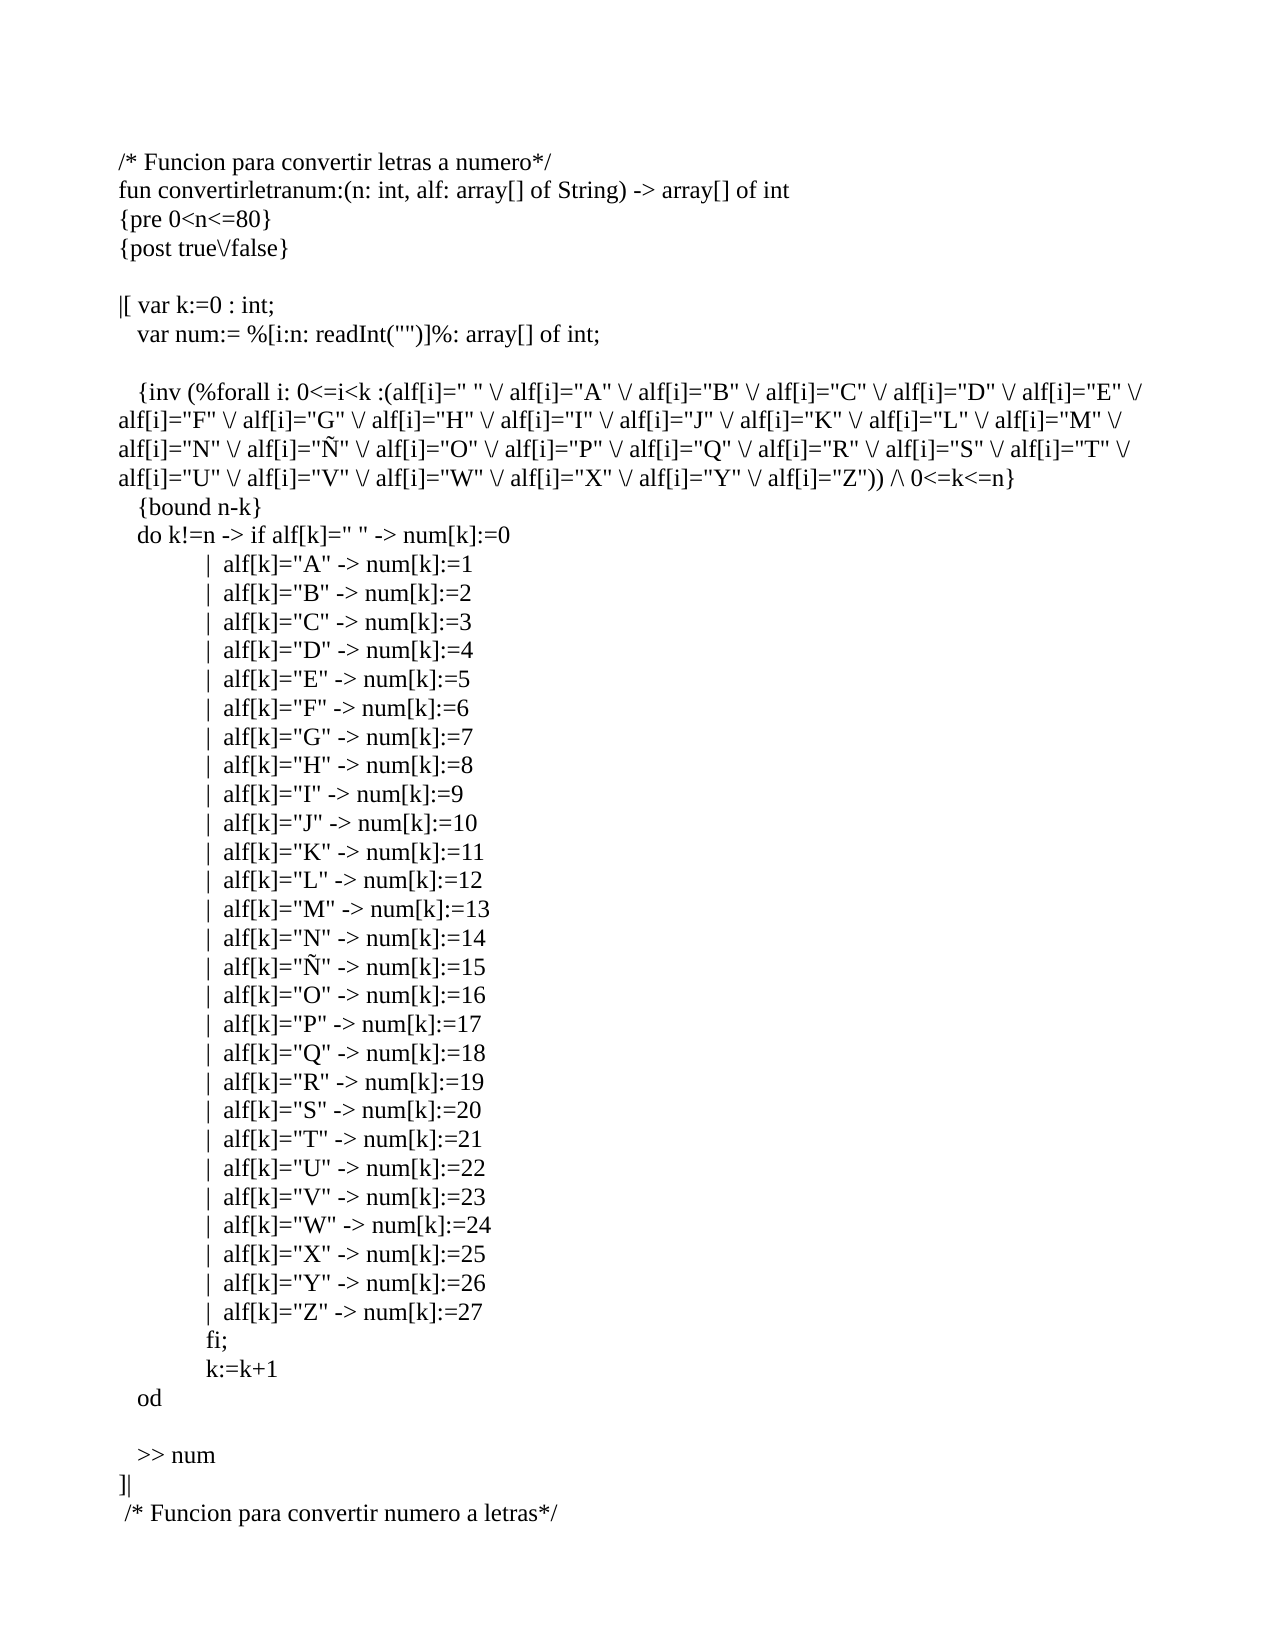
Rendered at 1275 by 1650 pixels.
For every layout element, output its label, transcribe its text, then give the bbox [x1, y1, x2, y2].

text | alf[k]="O" -> num[k]:=16 [118, 981, 1157, 1009]
text |[ var k:=0 : int; [118, 291, 1157, 319]
text fi; [118, 1326, 1157, 1354]
text fun convertirletranum:(n: int, alf: array[] of String) -> array[] of int [118, 176, 1157, 204]
text | alf[k]="X" -> num[k]:=25 [118, 1239, 1157, 1268]
text | alf[k]="Z" -> num[k]:=27 [118, 1297, 1157, 1326]
text | alf[k]="P" -> num[k]:=17 [118, 1009, 1157, 1038]
text | alf[k]="L" -> num[k]:=12 [118, 866, 1157, 894]
text /* Funcion para convertir letras a numero*/ [118, 147, 1157, 176]
text | alf[k]="V" -> num[k]:=23 [118, 1182, 1157, 1211]
text {inv (%forall i: 0<=i<k :(alf[i]=" " \/ alf[i]="A" \/ alf[i]="B" \/ alf[i]="C" \/ alf[i]="D" \/ alf[i]="E" \/ alf[i]="F" \/ alf[i]="G" \/ alf[i]="H" \/ alf[i]="I" \/ alf[i]="J" \/ alf[i]="K" \/ alf[i]="L" \/ alf[i]="M" \/ alf[i]="N" \/ alf[i]="Ñ" \/ alf[i]="O" \/ alf[i]="P" \/ alf[i]="Q" \/ alf[i]="R" \/ alf[i]="S" \/ alf[i]="T" \/ alf[i]="U" \/ alf[i]="V" \/ alf[i]="W" \/ alf[i]="X" \/ alf[i]="Y" \/ alf[i]="Z")) /\ 0<=k<=n} [118, 377, 1157, 492]
text | alf[k]="Y" -> num[k]:=26 [118, 1268, 1157, 1297]
text | alf[k]="G" -> num[k]:=7 [118, 722, 1157, 751]
text | alf[k]="E" -> num[k]:=5 [118, 664, 1157, 693]
text >> num [118, 1441, 1157, 1469]
text | alf[k]="Q" -> num[k]:=18 [118, 1038, 1157, 1067]
text | alf[k]="J" -> num[k]:=10 [118, 808, 1157, 837]
text {pre 0<n<=80} [118, 204, 1157, 233]
text | alf[k]="K" -> num[k]:=11 [118, 837, 1157, 866]
text | alf[k]="C" -> num[k]:=3 [118, 607, 1157, 636]
text var num:= %[i:n: readInt("")]%: array[] of int; [118, 319, 1157, 348]
text /* Funcion para convertir numero a letras*/ [118, 1498, 1157, 1527]
text | alf[k]="A" -> num[k]:=1 [118, 549, 1157, 578]
text | alf[k]="I" -> num[k]:=9 [118, 779, 1157, 808]
text | alf[k]="F" -> num[k]:=6 [118, 693, 1157, 722]
text k:=k+1 [118, 1354, 1157, 1383]
text | alf[k]="B" -> num[k]:=2 [118, 578, 1157, 607]
text | alf[k]="D" -> num[k]:=4 [118, 636, 1157, 664]
text od [118, 1383, 1157, 1412]
text ]| [118, 1469, 1157, 1498]
text | alf[k]="N" -> num[k]:=14 [118, 923, 1157, 952]
text | alf[k]="S" -> num[k]:=20 [118, 1096, 1157, 1124]
text | alf[k]="H" -> num[k]:=8 [118, 751, 1157, 779]
text do k!=n -> if alf[k]=" " -> num[k]:=0 [118, 521, 1157, 549]
text {post true\/false} [118, 233, 1157, 262]
text {bound n-k} [118, 492, 1157, 521]
text | alf[k]="M" -> num[k]:=13 [118, 894, 1157, 923]
text | alf[k]="U" -> num[k]:=22 [118, 1153, 1157, 1182]
text | alf[k]="W" -> num[k]:=24 [118, 1211, 1157, 1239]
text | alf[k]="Ñ" -> num[k]:=15 [118, 952, 1157, 981]
text | alf[k]="R" -> num[k]:=19 [118, 1067, 1157, 1096]
text | alf[k]="T" -> num[k]:=21 [118, 1124, 1157, 1153]
